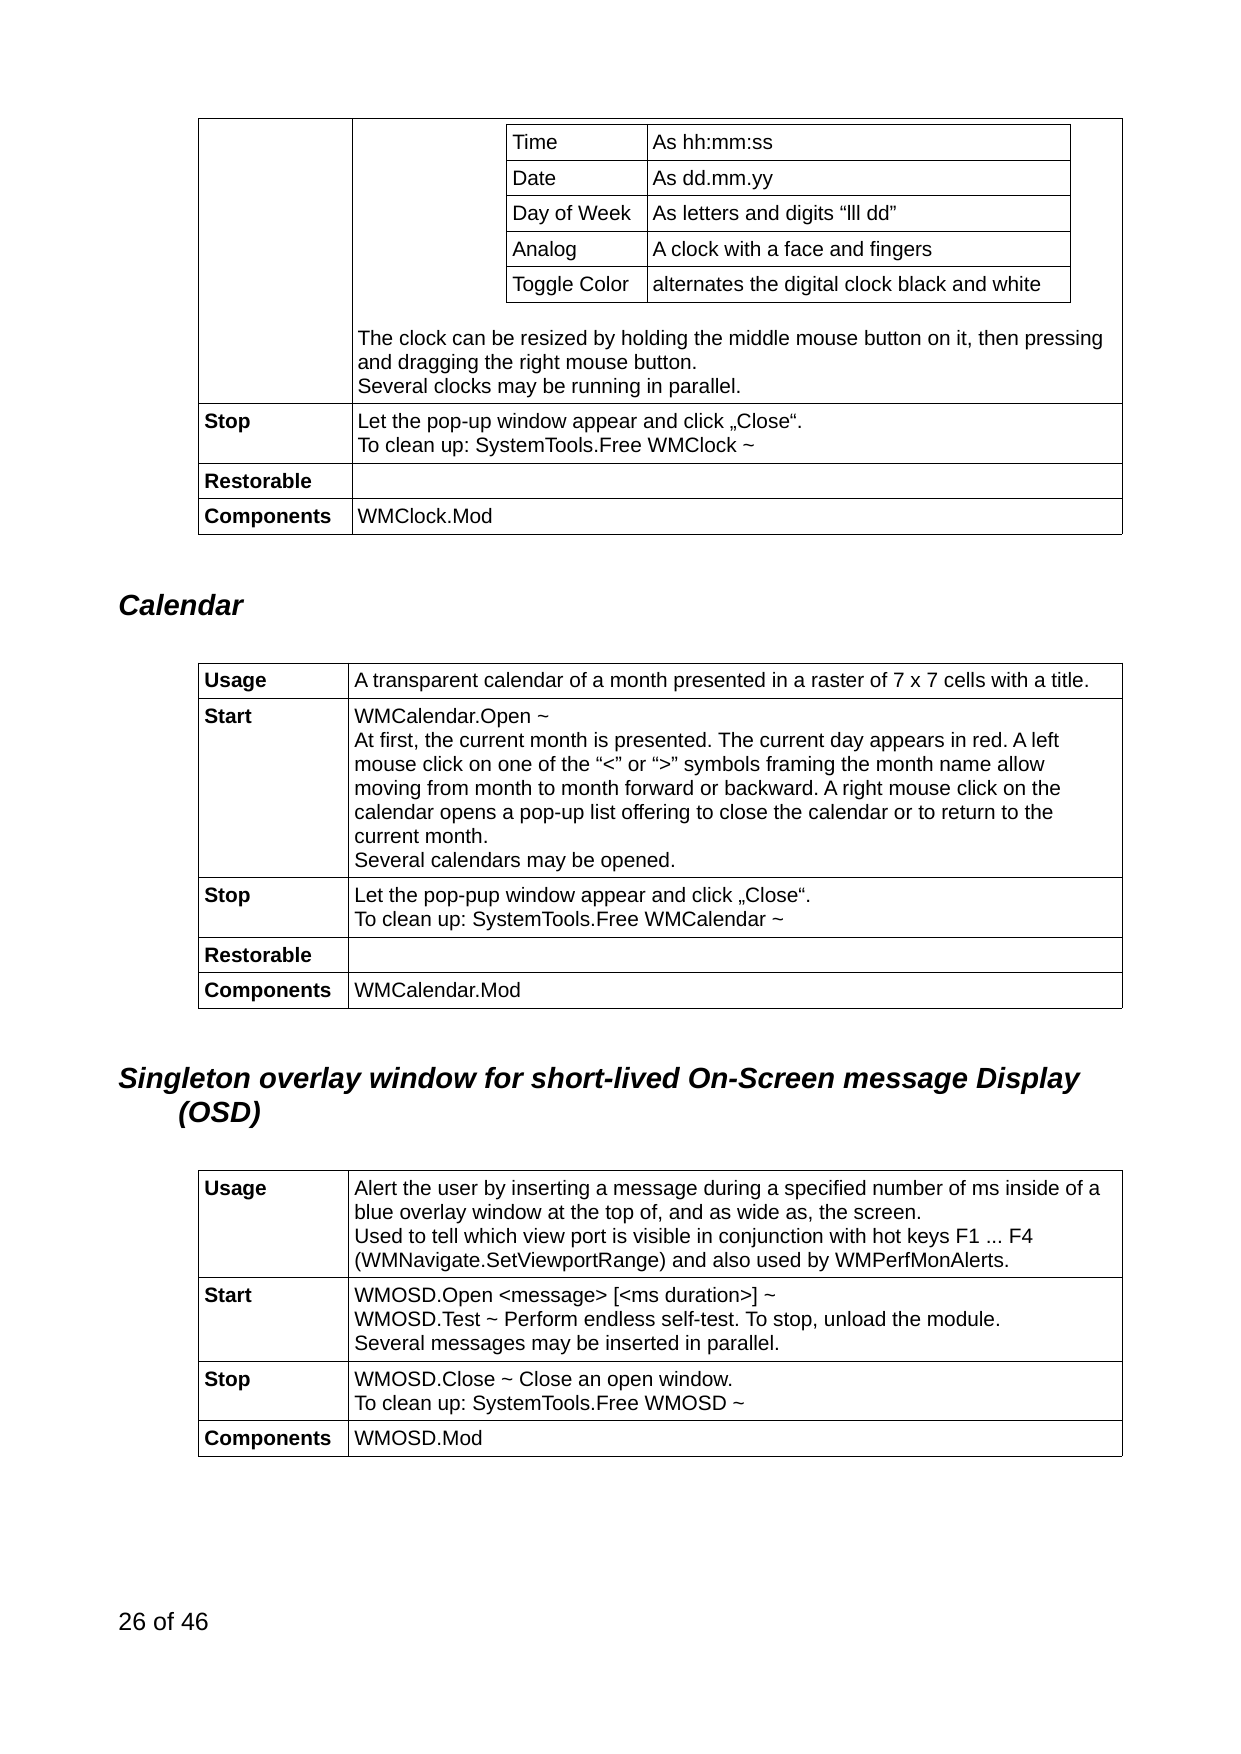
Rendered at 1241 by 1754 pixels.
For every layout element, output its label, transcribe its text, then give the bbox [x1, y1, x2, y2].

table_cell [349, 938, 1122, 972]
table_cell A clock with a face and fingers [648, 232, 1070, 266]
table_cell Start [199, 1278, 348, 1361]
table_cell WMOSD.Mod [349, 1421, 1122, 1456]
table_cell Components [199, 973, 348, 1008]
table_cell Analog [507, 232, 647, 266]
table_cell Stop [199, 404, 352, 463]
table_header Usage [199, 1171, 348, 1277]
subtitle Singleton overlay window for short-lived On-Screen message Display (OSD) [118, 1062, 1122, 1129]
table_cell [199, 119, 352, 403]
table_cell Components [199, 499, 352, 534]
table_cell Restorable [199, 938, 348, 972]
table_cell As letters and digits “lll dd” [648, 196, 1070, 231]
table_cell Let the pop-up window appear and click „Close“. To clean up: SystemTools.Free WMClock ~ [353, 404, 1122, 463]
table_cell Toggle Color [507, 267, 647, 302]
table_cell Time [507, 125, 647, 159]
table_cell WMOSD.Close ~ Close an open window. To clean up: SystemTools.Free WMOSD ~ [349, 1362, 1122, 1420]
table_cell Components [199, 1421, 348, 1456]
subtitle Calendar [118, 588, 1122, 621]
table_cell Date [507, 161, 647, 195]
table_cell The clock can be resized by holding the middle mouse button on it, then pressing and dragging the right mouse button. Several clocks may be running in parallel. [353, 119, 1122, 403]
table_cell WMCalendar.Open ~ At first, the current month is presented. The current day appears in red. A left mouse click on one of the “<” or “>” symbols framing the month name allow moving from month to month forward or backward. A right mouse click on the calendar opens a pop-up list offering to close the calendar or to return to the current month. Several calendars may be opened. [349, 699, 1122, 877]
table_cell As hh:mm:ss [648, 125, 1070, 159]
table_cell WMOSD.Open <message> [<ms duration>] ~ WMOSD.Test ~ Perform endless self-test. To stop, unload the module. Several messages may be inserted in parallel. [349, 1278, 1122, 1361]
table_cell Let the pop-pup window appear and click „Close“. To clean up: SystemTools.Free WMCalendar ~ [349, 878, 1122, 937]
table_header Usage [199, 664, 348, 698]
table_header Alert the user by inserting a message during a specified number of ms inside of a blue overlay window at the top of, and as wide as, the screen. Used to tell which view port is visible in conjunction with hot keys F1 ... F4 (WMNavigate.SetViewportRange) and also used by WMPerfMonAlerts. [349, 1171, 1122, 1277]
table_cell alternates the digital clock black and white [648, 267, 1070, 302]
table_cell Stop [199, 878, 348, 937]
table_cell WMCalendar.Mod [349, 973, 1122, 1008]
table_cell Restorable [199, 464, 352, 498]
table_header A transparent calendar of a month presented in a raster of 7 x 7 cells with a title. [349, 664, 1122, 698]
table_cell Start [199, 699, 348, 877]
table_cell Stop [199, 1362, 348, 1420]
table_cell [353, 464, 1122, 498]
table_cell As dd.mm.yy [648, 161, 1070, 195]
table_cell WMClock.Mod [353, 499, 1122, 534]
table_cell Day of Week [507, 196, 647, 231]
